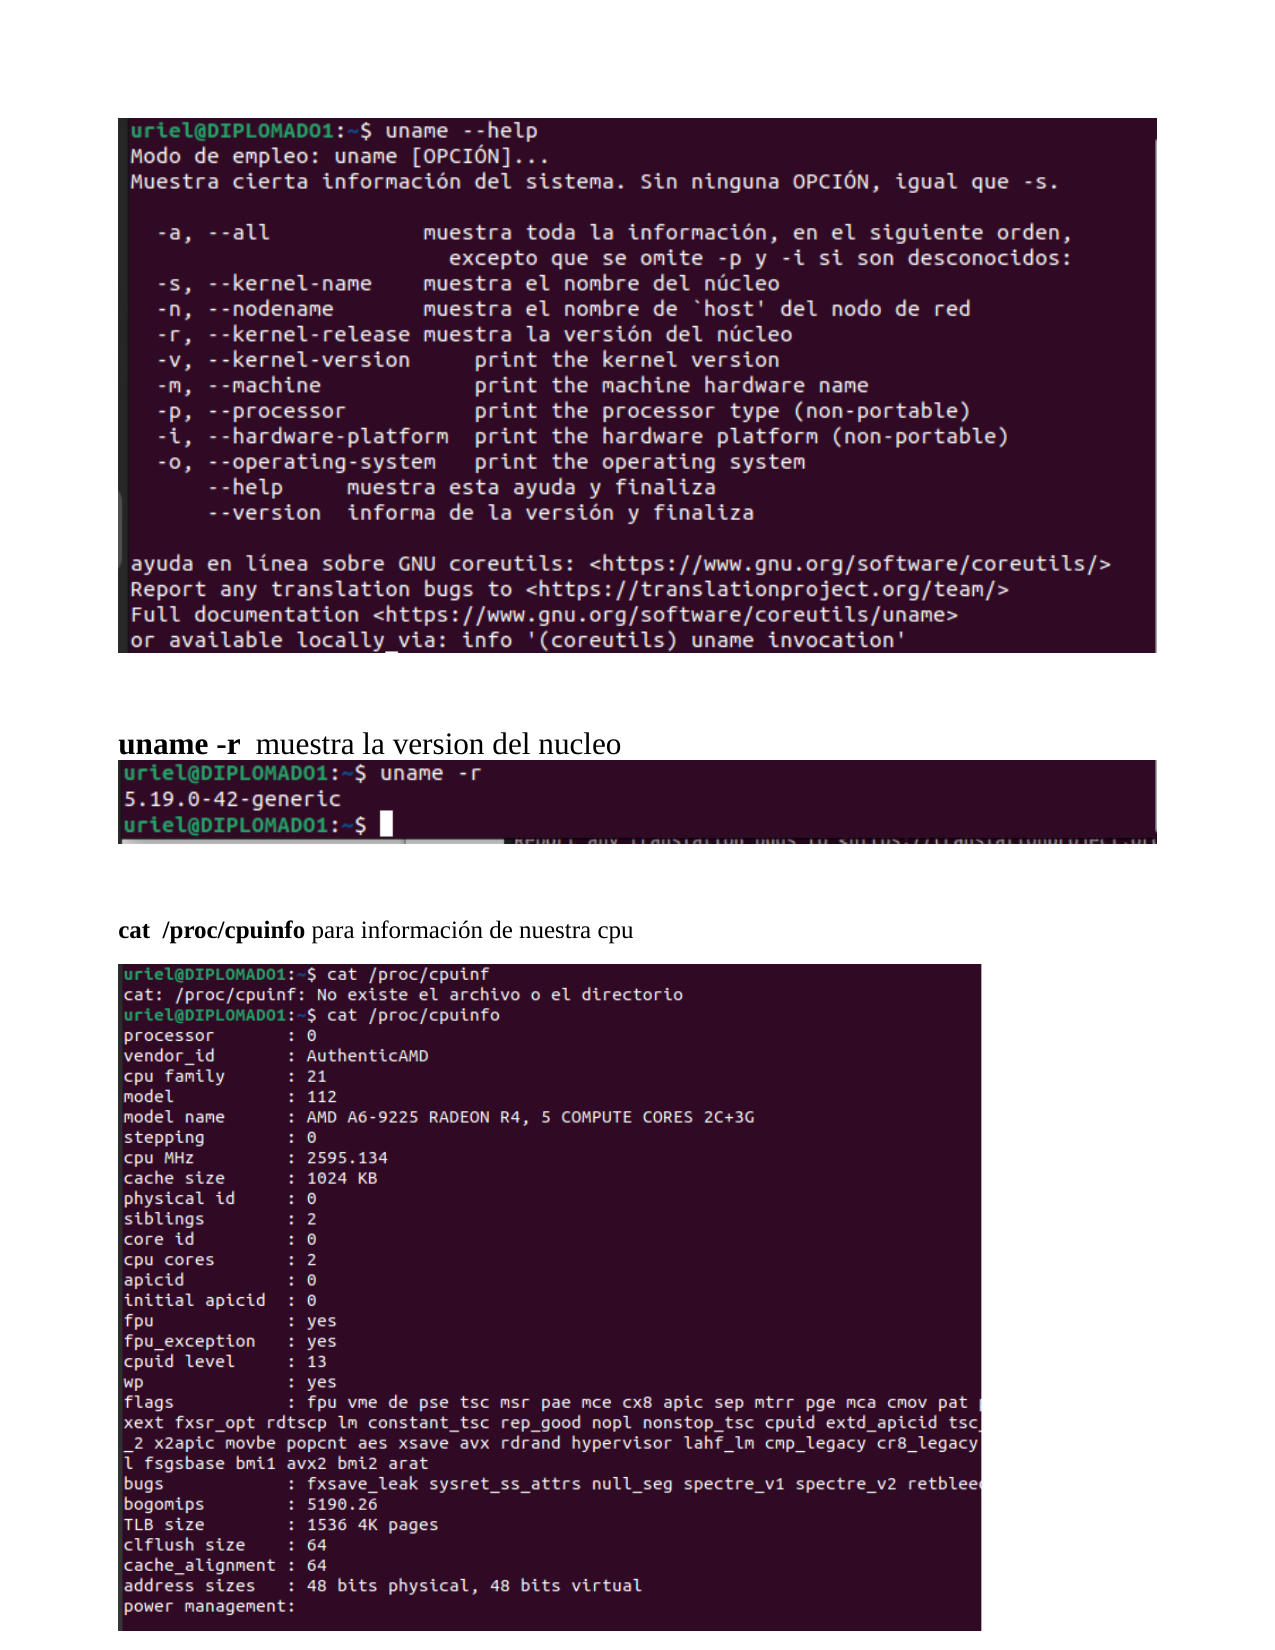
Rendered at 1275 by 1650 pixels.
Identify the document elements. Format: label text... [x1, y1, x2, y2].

text cat /proc/cpuinfo para información de nuestra cpu [118, 915, 1157, 944]
picture [118, 118, 1157, 653]
text uname -r muestra la version del nucleo [118, 725, 1157, 760]
picture [118, 760, 1157, 844]
picture [118, 964, 982, 1631]
